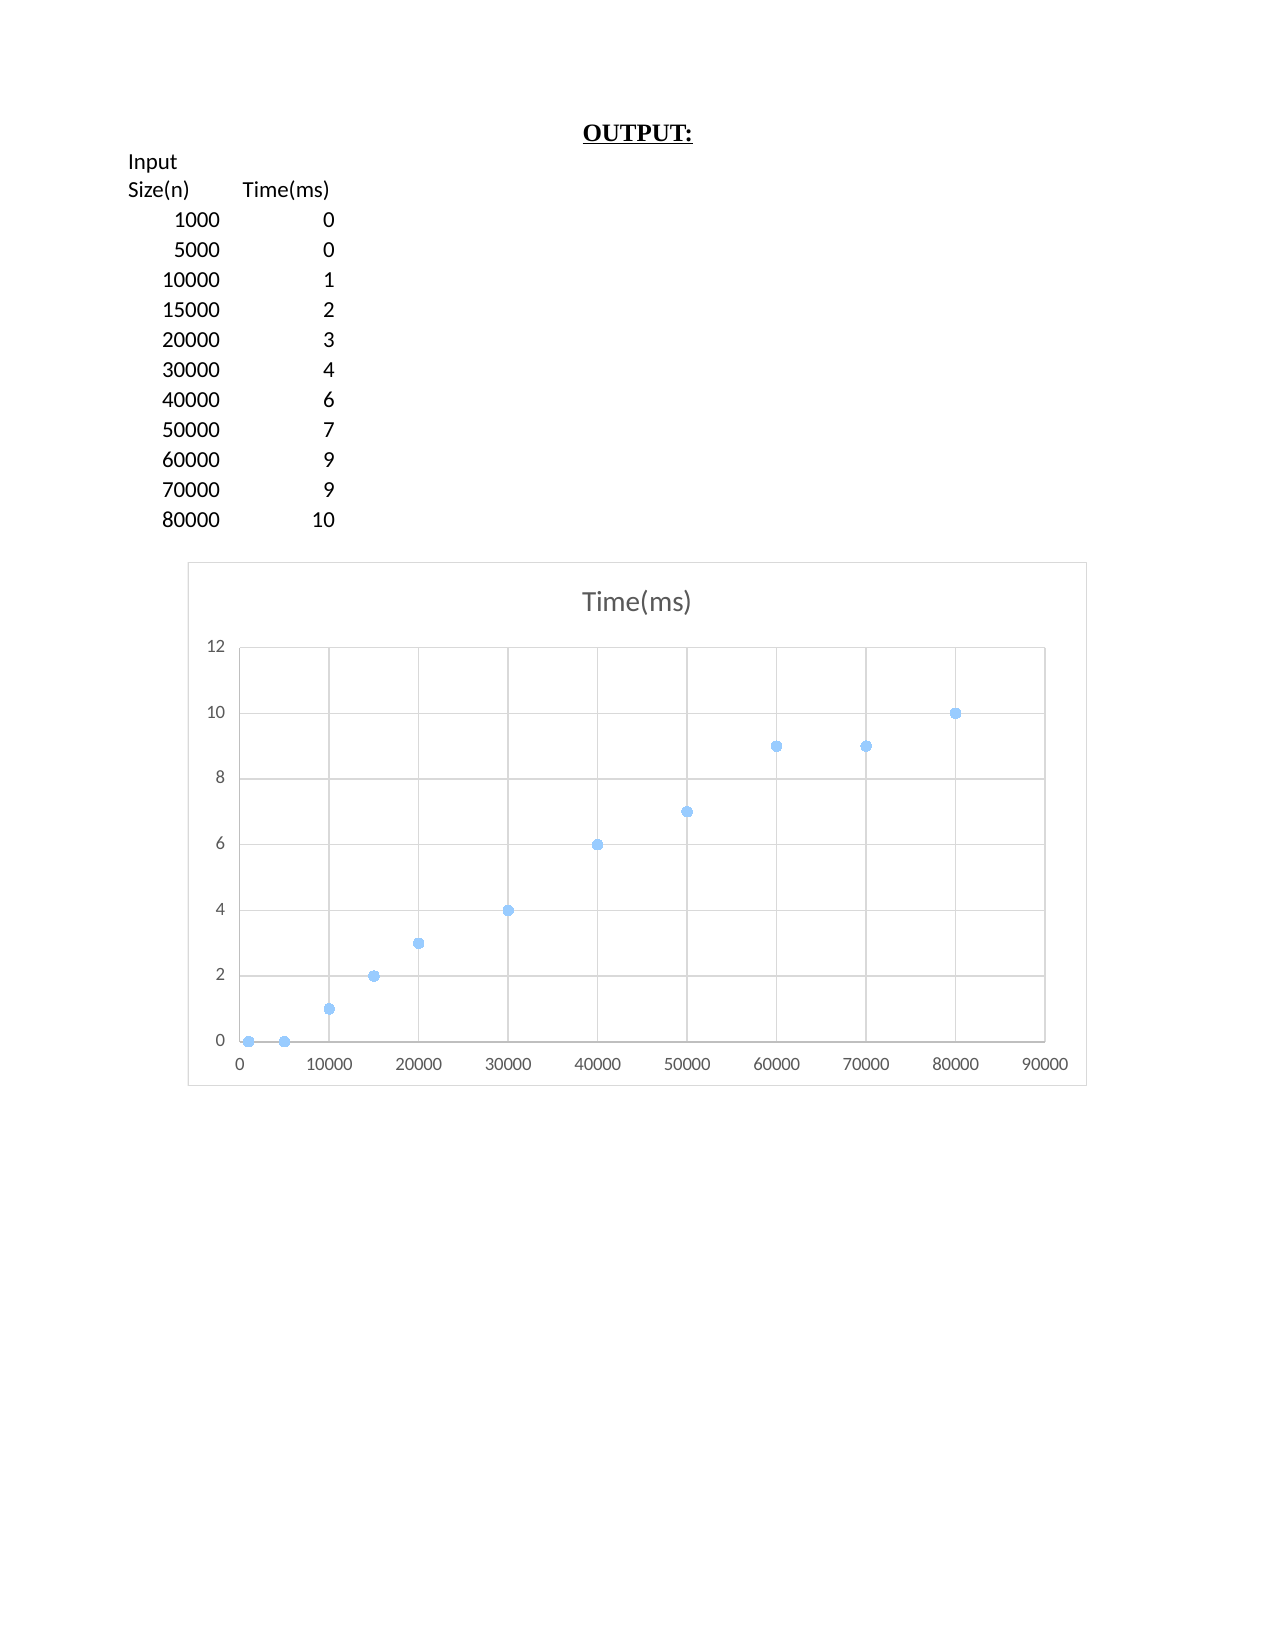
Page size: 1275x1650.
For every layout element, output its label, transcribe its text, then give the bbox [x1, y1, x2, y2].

table_cell 9 [231, 443, 346, 473]
table_cell 30000 [117, 353, 231, 383]
table_cell 7 [231, 413, 346, 443]
table_cell 4 [231, 353, 346, 383]
table_cell 10000 [117, 263, 231, 293]
table_cell 5000 [117, 233, 231, 263]
text OUTPUT: [118, 118, 1157, 147]
table_cell 10 [231, 503, 346, 533]
table_header Time(ms) [231, 147, 346, 203]
table_header Input Size(n) [117, 147, 231, 203]
table_cell 3 [231, 323, 346, 353]
table_cell 6 [231, 383, 346, 413]
table_cell 70000 [117, 473, 231, 503]
table_cell 1 [231, 263, 346, 293]
table_cell 60000 [117, 443, 231, 473]
table_cell 80000 [117, 503, 231, 533]
table_cell 20000 [117, 323, 231, 353]
table_cell 2 [231, 293, 346, 323]
table_cell 1000 [117, 203, 231, 233]
table_cell 9 [231, 473, 346, 503]
table_cell 40000 [117, 383, 231, 413]
table_cell 50000 [117, 413, 231, 443]
table_cell 15000 [117, 293, 231, 323]
table_cell 0 [231, 233, 346, 263]
table_cell 0 [231, 203, 346, 233]
